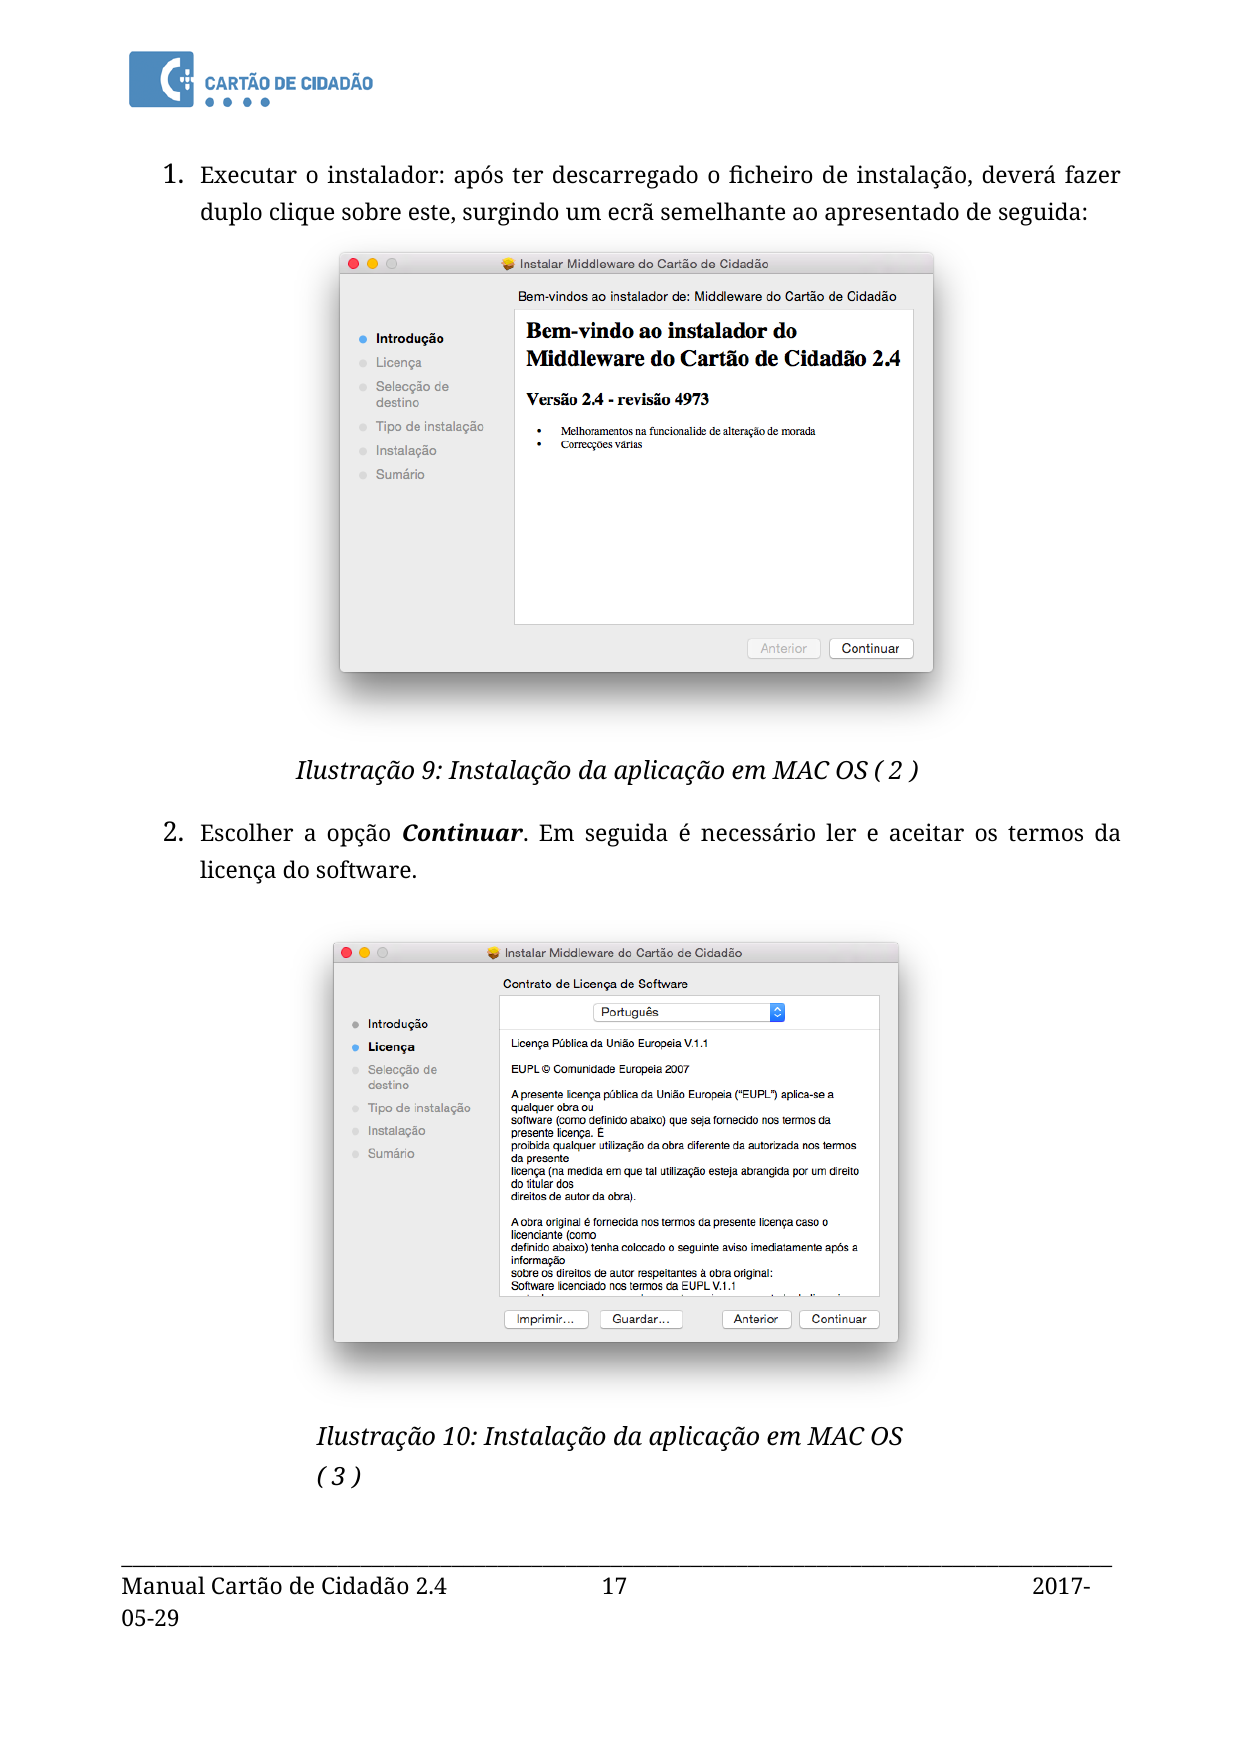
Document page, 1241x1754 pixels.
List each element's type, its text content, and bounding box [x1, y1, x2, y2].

list Escolher a opção Continuar. Em seguida é necessário ler e aceitar os termos da licença do software. [162, 252, 1122, 885]
list Ilustração 10: Instalação da aplicação em MAC OS ( 3 ) [317, 1414, 917, 1492]
picture [127, 45, 420, 115]
picture [286, 222, 986, 748]
picture [282, 913, 949, 1414]
list Ilustração 9: Instalação da aplicação em MAC OS ( 2 ) [296, 748, 944, 787]
list Executar o instalador: após ter descarregado o ficheiro de instalação, deverá fazer duplo clique sobre este, surgindo um ecrã semelhante ao apresentado de seguida: [162, 154, 1122, 227]
